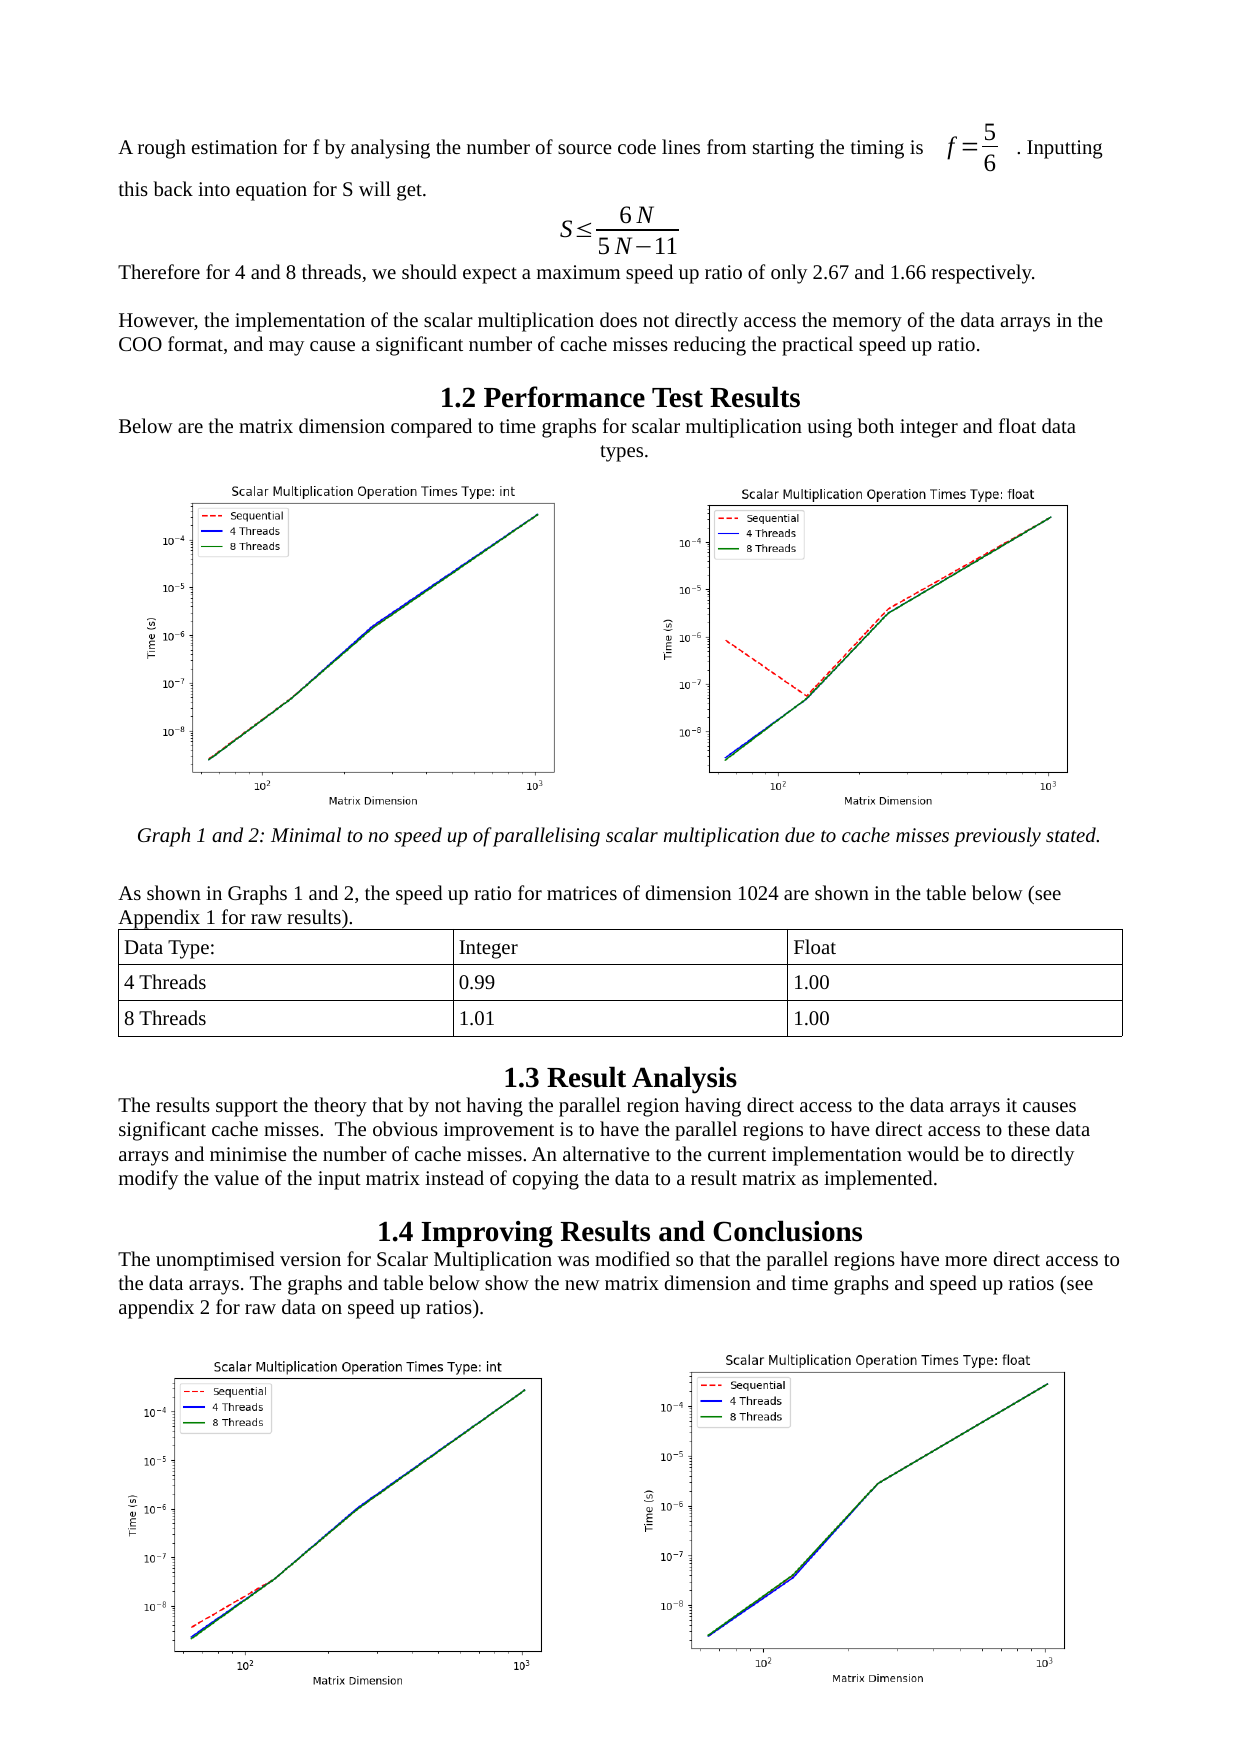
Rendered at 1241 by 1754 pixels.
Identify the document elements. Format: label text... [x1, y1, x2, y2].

text Therefore for 4 and 8 threads, we should expect a maximum speed up ratio of only 2.67 and 1.66 respectively. [118, 260, 1122, 284]
table_cell 1.00 [788, 1001, 1122, 1036]
table_header Integer [454, 930, 787, 964]
picture [134, 460, 600, 810]
text Graph 1 and 2: Minimal to no speed up of parallelising scalar multiplication due to cache misses previously stated. [118, 823, 1122, 847]
text 1.2 Performance Test Results [118, 380, 1122, 414]
text A rough estimation for f by analysing the number of source code lines from starting the timing is . Inputting this back into equation for S will get. [118, 118, 1122, 201]
text 1.3 Result Analysis [118, 1060, 1122, 1093]
table_header Float [788, 930, 1122, 964]
table_header Data Type: [119, 930, 453, 964]
text As shown in Graphs 1 and 2, the speed up ratio for matrices of dimension 1024 are shown in the table below (see Appendix 1 for raw results). [118, 881, 1122, 929]
text Below are the matrix dimension compared to time graphs for scalar multiplication using both integer and float data types. [118, 414, 1122, 462]
text The results support the theory that by not having the parallel region having direct access to the data arrays it causes significant cache misses. The obvious improvement is to have the parallel regions to have direct access to these data arrays and minimise the number of cache misses. An alternative to the current implementation would be to directly modify the value of the input matrix instead of copying the data to a result matrix as implemented. [118, 1093, 1122, 1189]
table_cell 8 Threads [119, 1001, 453, 1036]
text However, the implementation of the scalar multiplication does not directly access the memory of the data arrays in the COO format, and may cause a significant number of cache misses reducing the practical speed up ratio. [118, 308, 1122, 356]
table_cell 4 Threads [119, 965, 453, 1000]
table_cell 1.01 [454, 1001, 787, 1036]
table_cell 0.99 [454, 965, 787, 1000]
picture [116, 1335, 588, 1690]
text 1.4 Improving Results and Conclusions [118, 1214, 1122, 1247]
text The unomptimised version for Scalar Multiplication was modified so that the parallel regions have more direct access to the data arrays. The graphs and table below show the new matrix dimension and time graphs and speed up ratios (see appendix 2 for raw data on speed up ratios). [118, 1247, 1122, 1319]
table_cell 1.00 [788, 965, 1122, 1000]
picture [631, 1328, 1112, 1688]
picture [651, 463, 1113, 810]
